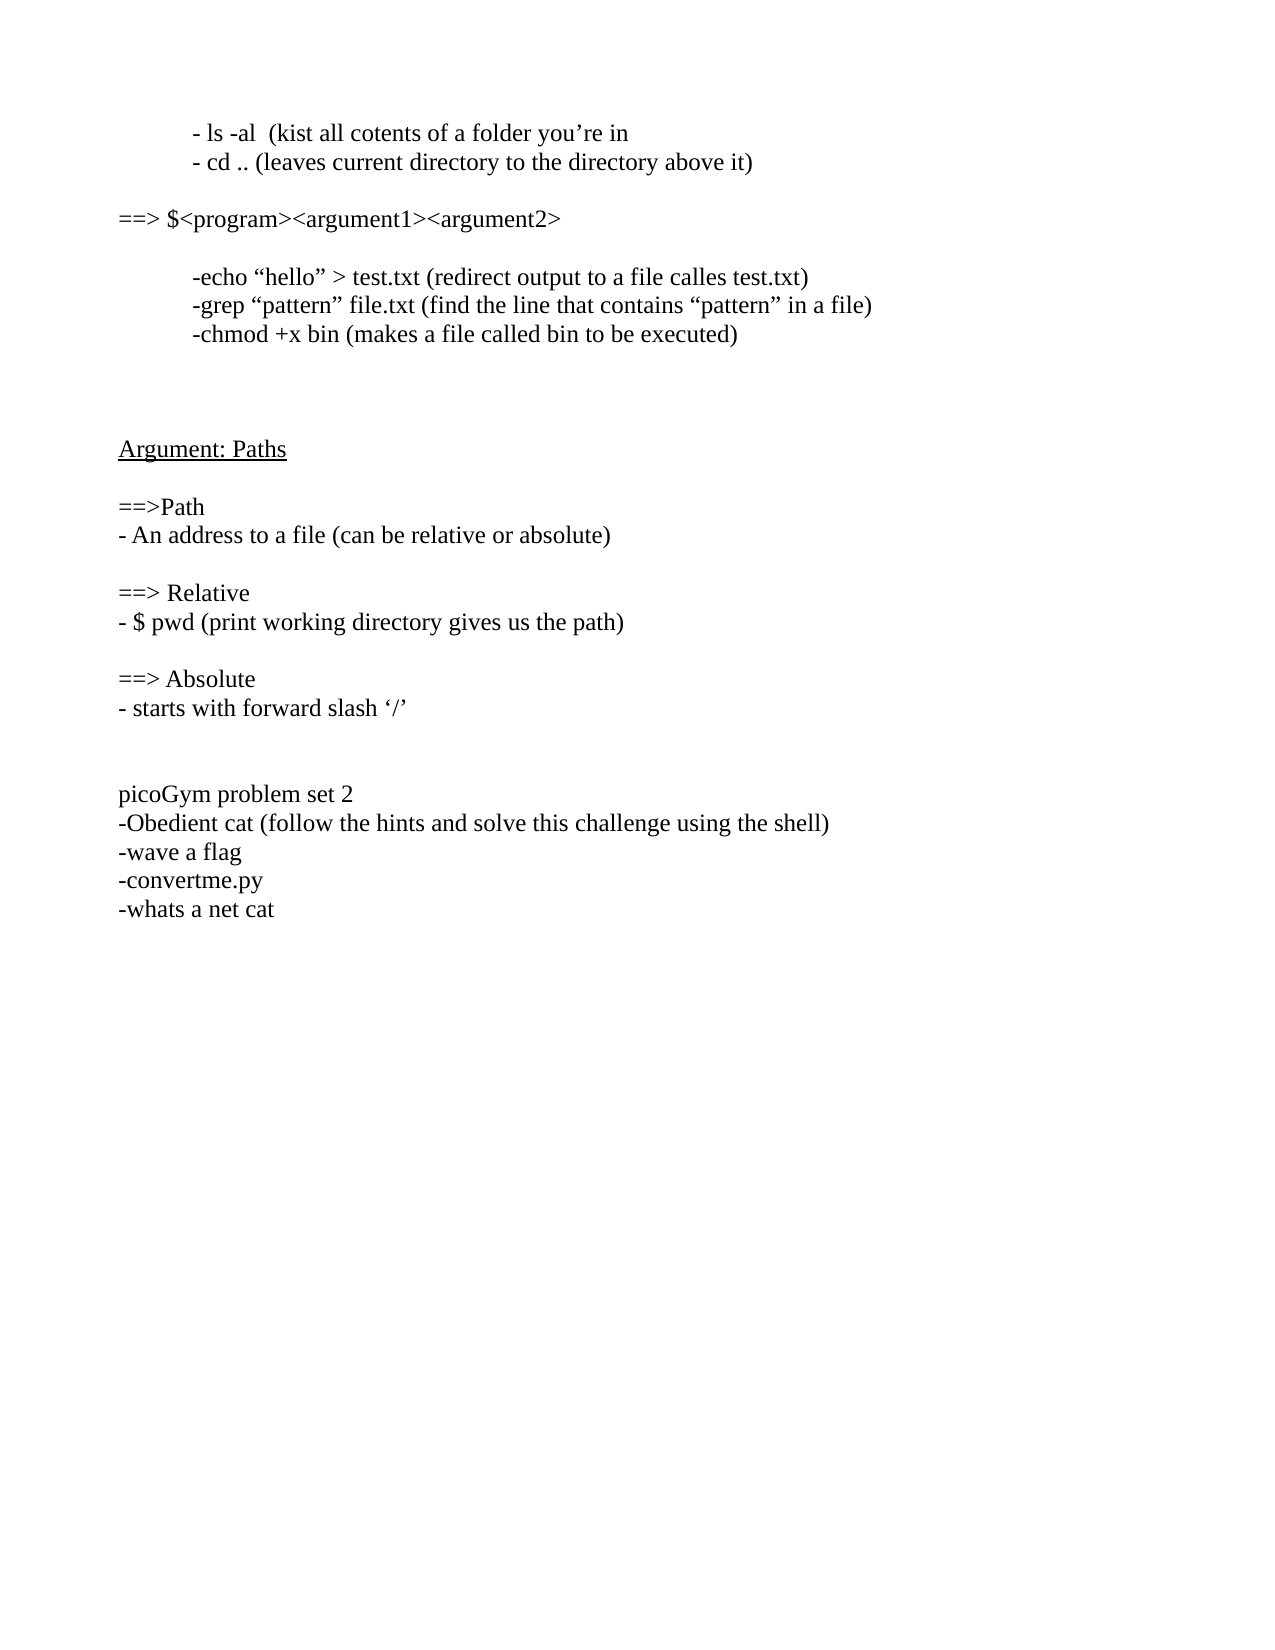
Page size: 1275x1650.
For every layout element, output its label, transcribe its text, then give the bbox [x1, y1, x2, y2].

text -whats a net cat [118, 894, 1157, 923]
text -wave a flag [118, 837, 1157, 866]
text picoGym problem set 2 [118, 779, 1157, 808]
text Argument: Paths [118, 434, 1157, 463]
text - starts with forward slash ‘/’ [118, 693, 1157, 722]
text -echo “hello” > test.txt (redirect output to a file calles test.txt) [118, 262, 1157, 291]
text -Obedient cat (follow the hints and solve this challenge using the shell) [118, 808, 1157, 837]
text -chmod +x bin (makes a file called bin to be executed) [118, 319, 1157, 348]
text - $ pwd (print working directory gives us the path) [118, 607, 1157, 636]
text -grep “pattern” file.txt (find the line that contains “pattern” in a file) [118, 291, 1157, 319]
text ==>Path [118, 492, 1157, 521]
text ==> $<program><argument1><argument2> [118, 204, 1157, 233]
text ==> Absolute [118, 664, 1157, 693]
text ==> Relative [118, 578, 1157, 607]
text - cd .. (leaves current directory to the directory above it) [118, 147, 1157, 176]
text - An address to a file (can be relative or absolute) [118, 521, 1157, 549]
text - ls -al (kist all cotents of a folder you’re in [118, 118, 1157, 147]
text -convertme.py [118, 866, 1157, 894]
